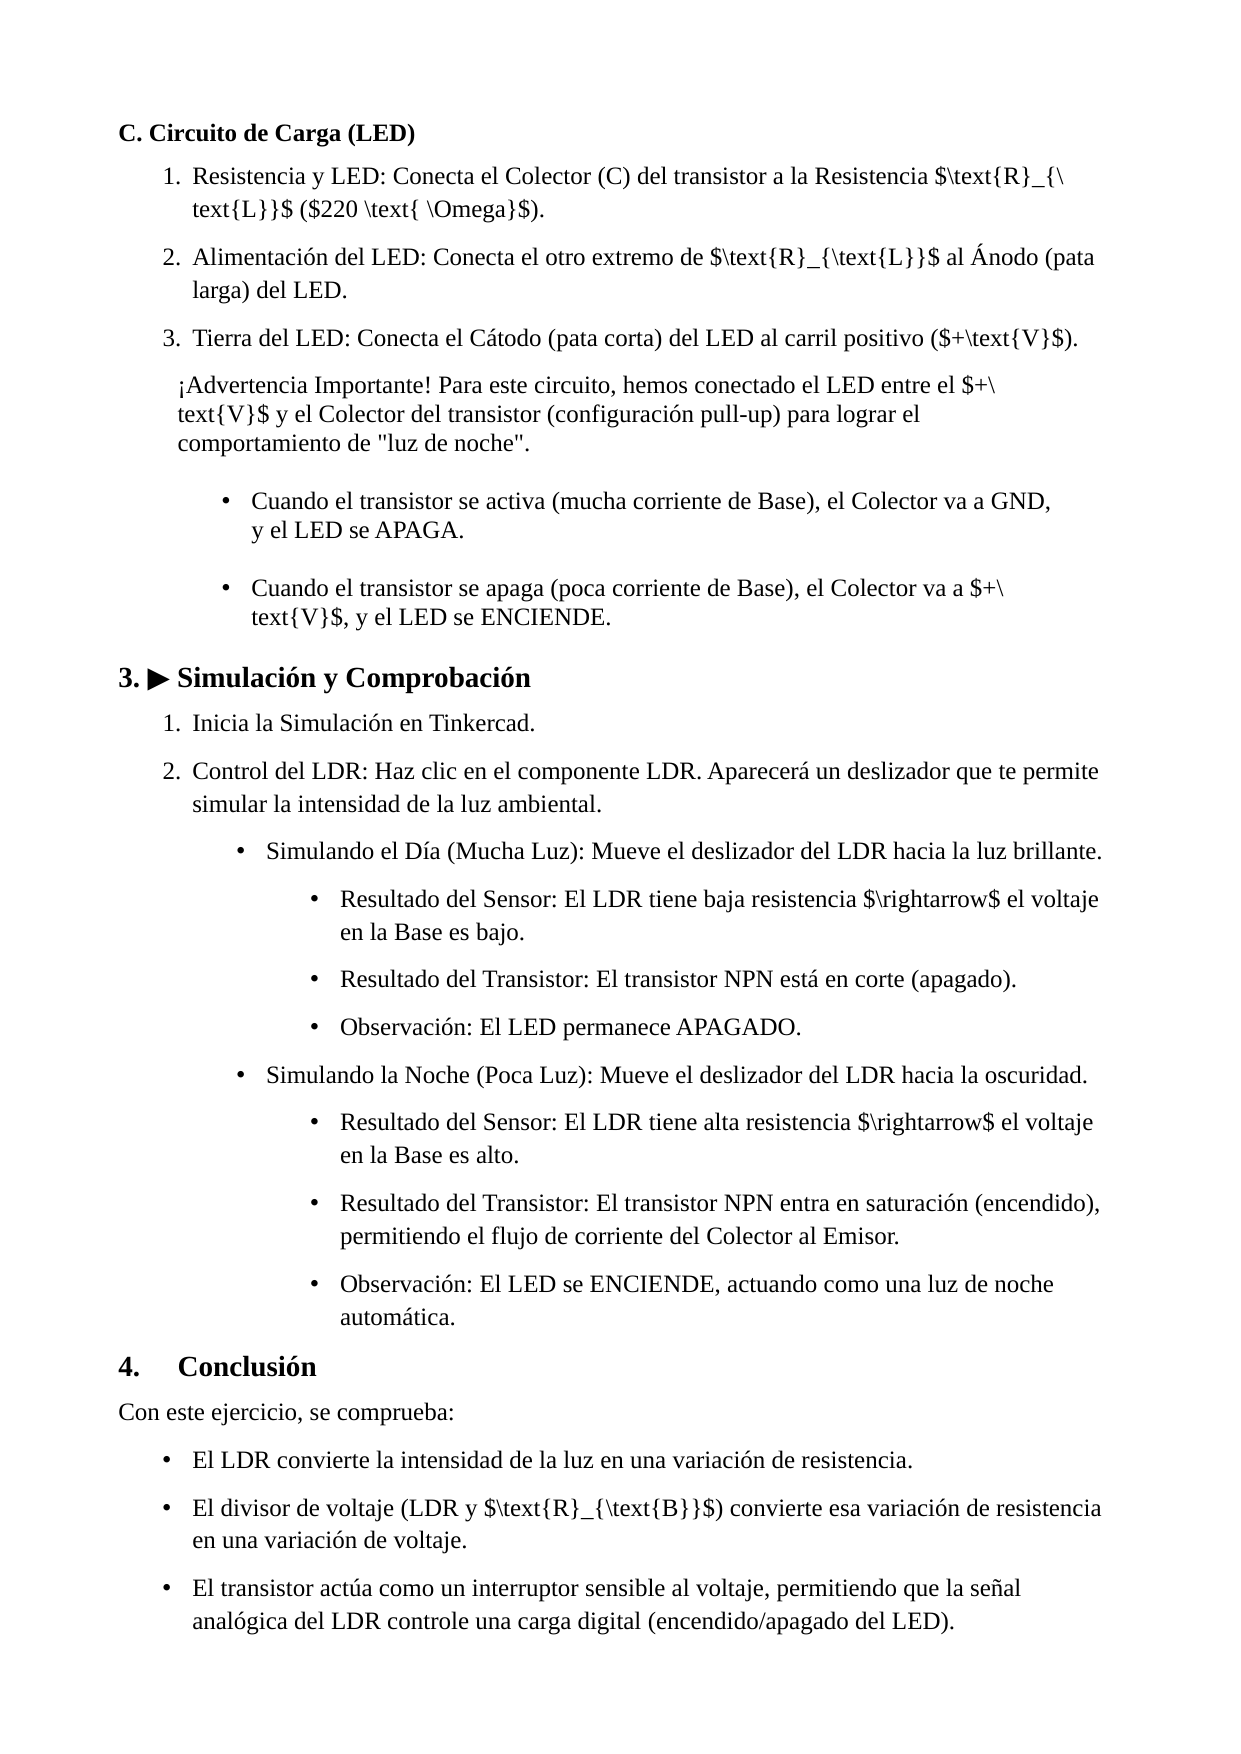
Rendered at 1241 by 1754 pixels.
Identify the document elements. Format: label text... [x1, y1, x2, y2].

list El LDR convierte la intensidad de la luz en una variación de resistencia. [162, 1445, 1122, 1474]
subtitle C. Circuito de Carga (LED) [118, 118, 1122, 147]
list El transistor actúa como un interruptor sensible al voltaje, permitiendo que la señal analógica del LDR controle una carga digital (encendido/apagado del LED). [162, 1573, 1122, 1635]
list Cuando el transistor se apaga (poca corriente de Base), el Colector va a $+\text{V}$, y el LED se ENCIENDE. [222, 573, 1063, 631]
list Alimentación del LED: Conecta el otro extremo de $\text{R}_{\text{L}}$ al Ánodo (pata larga) del LED. [162, 242, 1122, 304]
list Simulando el Día (Mucha Luz): Mueve el deslizador del LDR hacia la luz brillante. [236, 836, 1122, 865]
list Observación: El LED permanece APAGADO. [310, 1012, 1122, 1041]
list Resultado del Transistor: El transistor NPN entra en saturación (encendido), permitiendo el flujo de corriente del Colector al Emisor. [310, 1188, 1122, 1250]
subtitle 3. ▶️ Simulación y Comprobación [118, 660, 1122, 693]
list Observación: El LED se ENCIENDE, actuando como una luz de noche automática. [310, 1269, 1122, 1330]
list Tierra del LED: Conecta el Cátodo (pata corta) del LED al carril positivo ($+\text{V}$). [162, 323, 1122, 351]
list Control del LDR: Haz clic en el componente LDR. Aparecerá un deslizador que te permite simular la intensidad de la luz ambiental. [162, 756, 1122, 817]
list Cuando el transistor se activa (mucha corriente de Base), el Colector va a GND, y el LED se APAGA. [222, 486, 1063, 543]
list Resistencia y LED: Conecta el Colector (C) del transistor a la Resistencia $\text{R}_{\text{L}}$ ($220 \text{ \Omega}$). [162, 161, 1122, 223]
list Simulando la Noche (Poca Luz): Mueve el deslizador del LDR hacia la oscuridad. [236, 1060, 1122, 1088]
subtitle 4. 📝 Conclusión [118, 1349, 1122, 1383]
list Resultado del Transistor: El transistor NPN está en corte (apagado). [310, 964, 1122, 993]
text ¡Advertencia Importante! Para este circuito, hemos conectado el LED entre el $+\text{V}$ y el Colector del transistor (configuración pull-up) para lograr el comportamiento de "luz de noche". [177, 370, 1063, 457]
list Inicia la Simulación en Tinkercad. [162, 708, 1122, 737]
list Resultado del Sensor: El LDR tiene baja resistencia $\rightarrow$ el voltaje en la Base es bajo. [310, 884, 1122, 946]
text Con este ejercicio, se comprueba: [118, 1397, 1122, 1426]
list El divisor de voltaje (LDR y $\text{R}_{\text{B}}$) convierte esa variación de resistencia en una variación de voltaje. [162, 1493, 1122, 1554]
list Resultado del Sensor: El LDR tiene alta resistencia $\rightarrow$ el voltaje en la Base es alto. [310, 1107, 1122, 1169]
